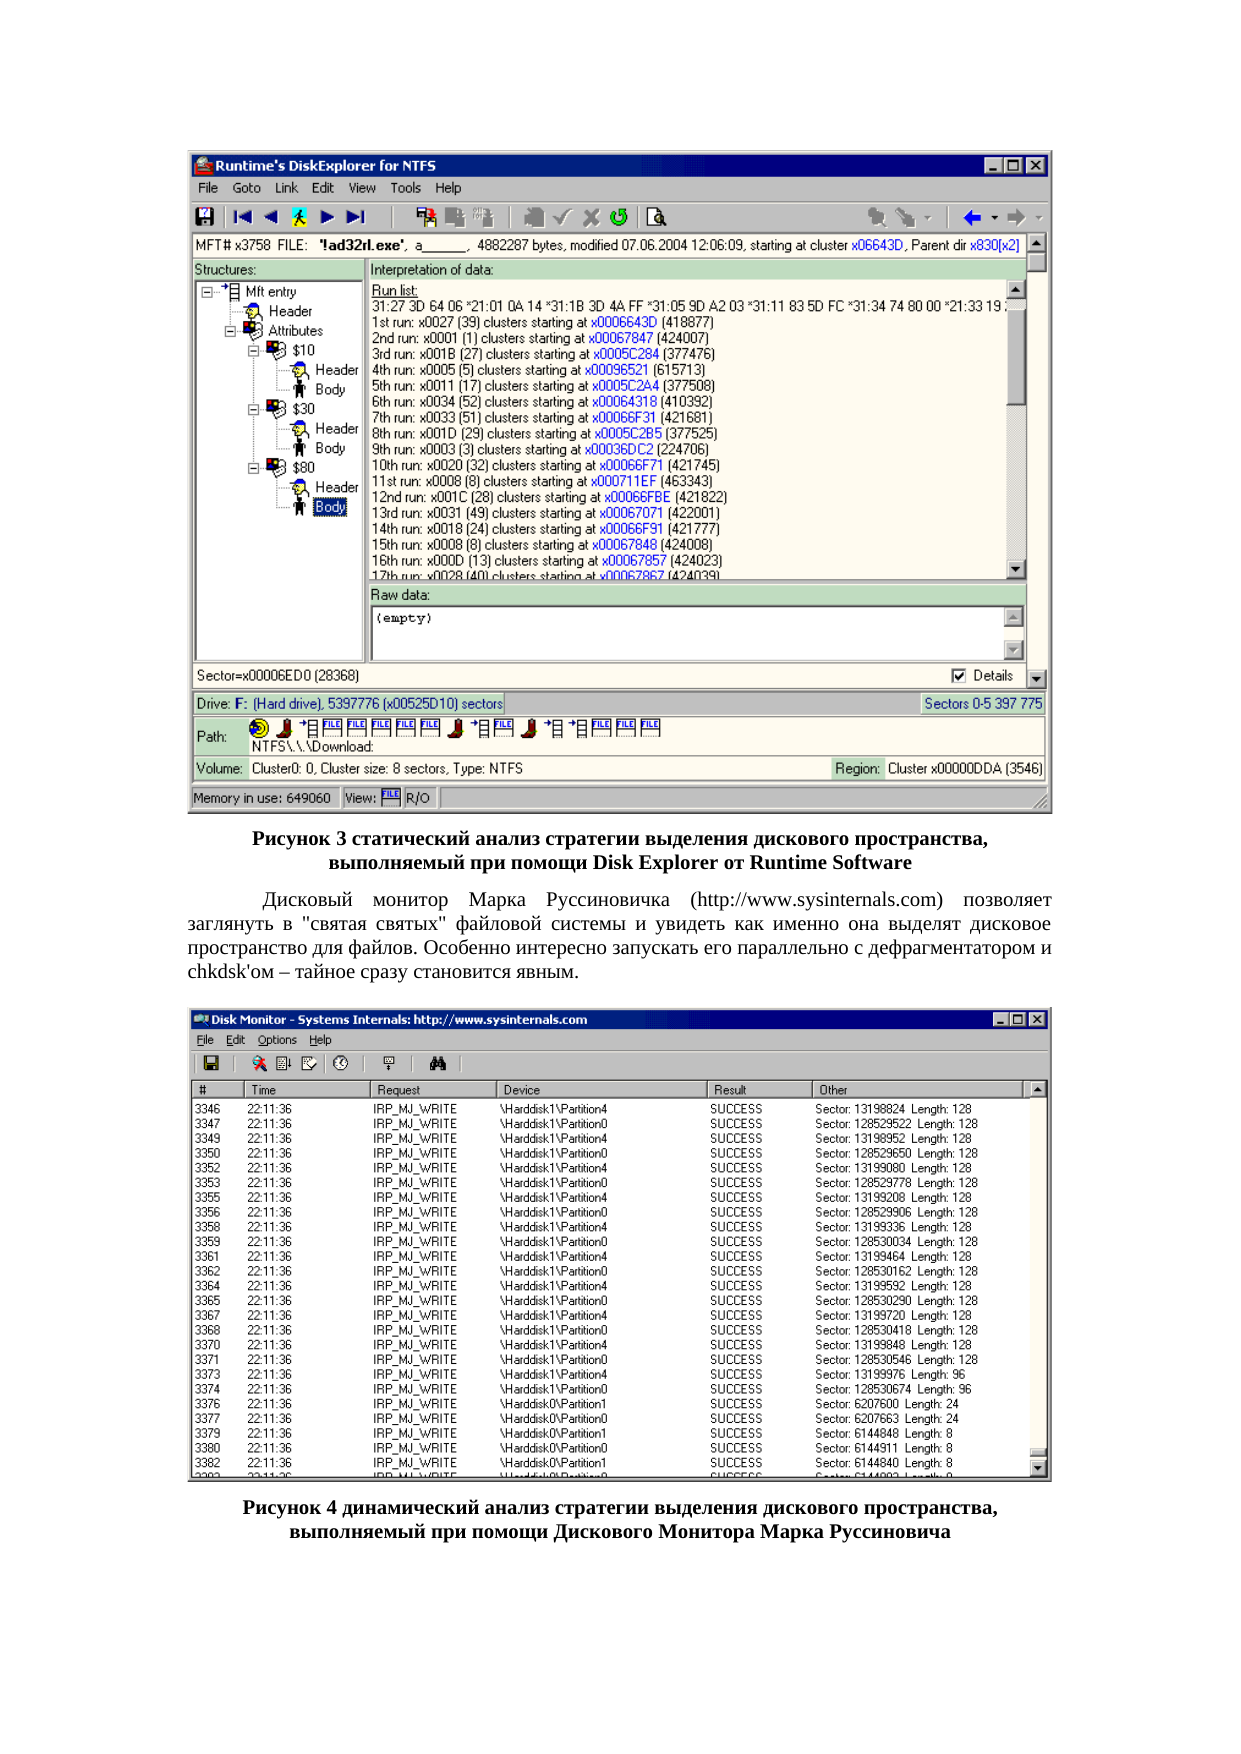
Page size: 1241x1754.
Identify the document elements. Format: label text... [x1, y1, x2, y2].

text Дисковый монитор Марка Руссиновичка (http://www.sysinternals.com) позволяет заглянуть в "святая святых" файловой системы и увидеть как именно она выделят дисковое пространство для файлов. Особенно интересно запускать его параллельно с дефрагментатором и chkdsk'ом – тайное сразу становится явным. [187, 887, 1053, 983]
text Рисунок 4 динамический анализ стратегии выделения дискового пространства, выполняемый при помощи Дискового Монитора Марка Руссиновича [187, 1494, 1053, 1543]
picture [187, 150, 1053, 814]
picture [187, 1007, 1052, 1482]
text Рисунок 3 статический анализ стратегии выделения дискового пространства, выполняемый при помощи Disk Explorer от Runtime Software [187, 826, 1053, 874]
